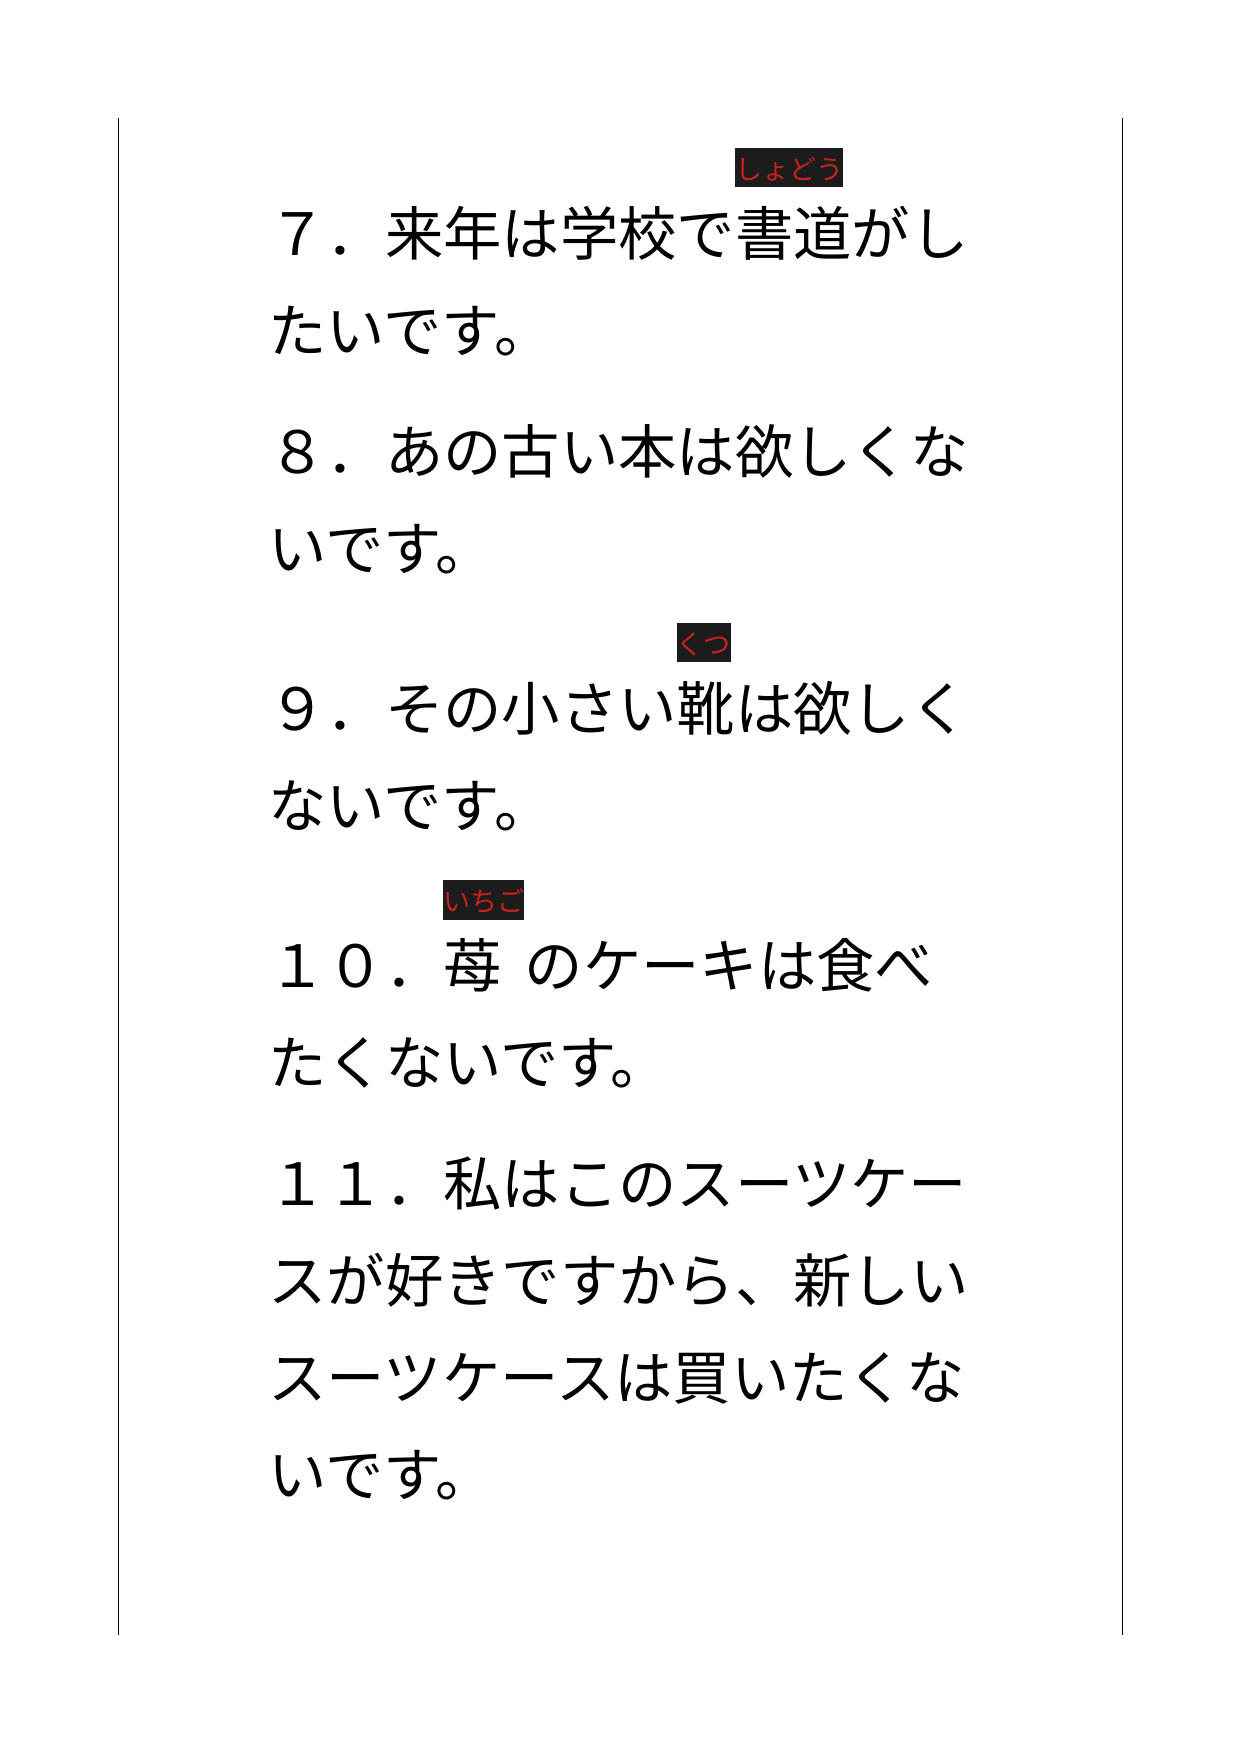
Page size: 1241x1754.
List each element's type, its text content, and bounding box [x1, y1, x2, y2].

text １１．私はこのスーツケースが好きですから、新しいスーツケースは買いたくないです。 [268, 1138, 972, 1513]
text ７．来年は学校で書道しょどうがしたいです。 [268, 148, 972, 369]
text ９．その小さい靴くつは欲しくないです。 [268, 623, 972, 844]
text ８．あの古い本は欲しくないです。 [268, 405, 972, 587]
text １０．苺いちごのケーキは食べたくないです。 [268, 880, 972, 1101]
